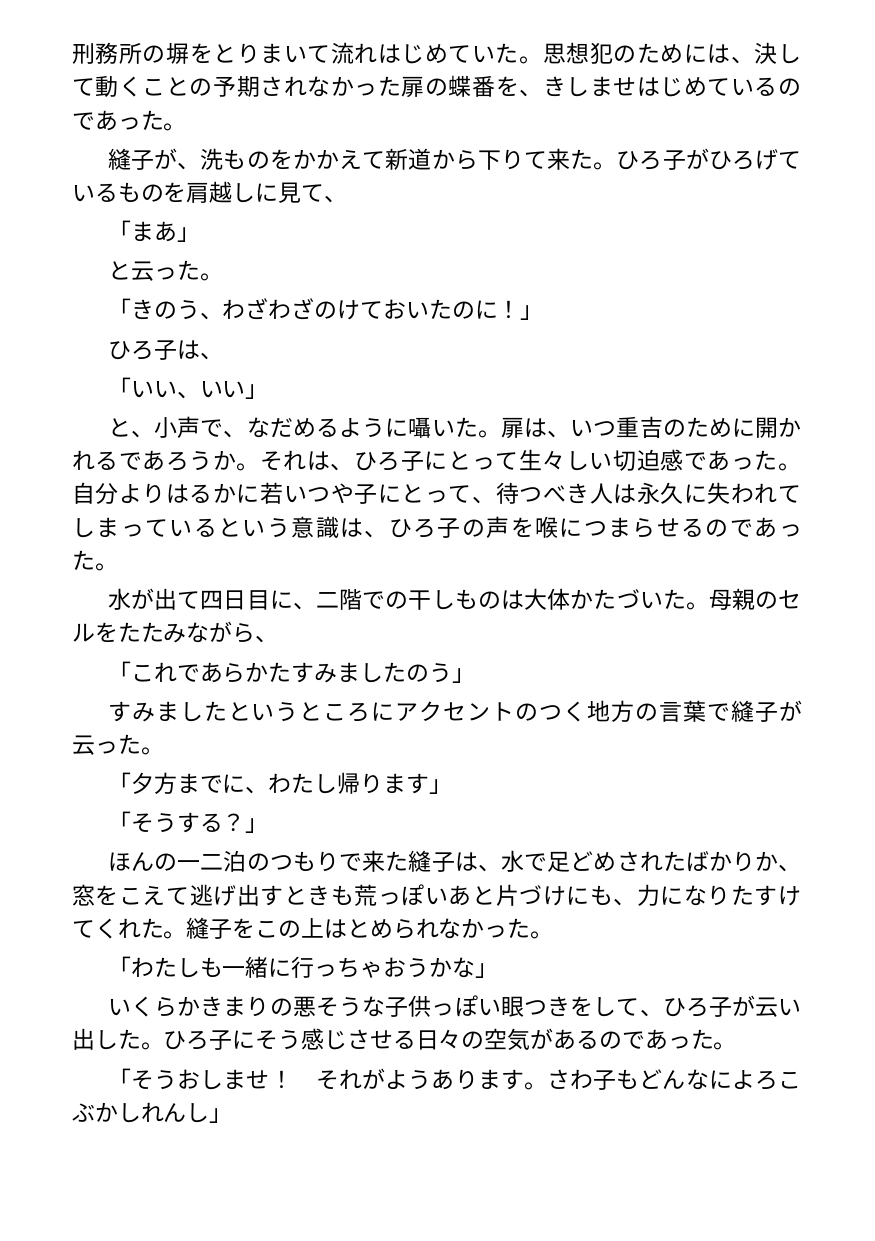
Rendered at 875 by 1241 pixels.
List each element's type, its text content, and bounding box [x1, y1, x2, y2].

text 「まあ」 [72, 214, 802, 247]
text 刑務所の塀をとりまいて流れはじめていた。思想犯のためには、決して動くことの予期されなかった扉の蝶番を、きしませはじめているのであった。 [72, 36, 802, 136]
text と、小声で、なだめるように囁いた。扉は、いつ重吉のために開かれるであろうか。それは、ひろ子にとって生々しい切迫感であった。自分よりはるかに若いつや子にとって、待つべき人は永久に失われてしまっているという意識は、ひろ子の声を喉につまらせるのであった。 [72, 410, 802, 576]
text 「きのう、わざわざのけておいたのに！」 [72, 292, 802, 326]
text すみましたというところにアクセントのつく地方の言葉で縫子が云った。 [72, 693, 802, 760]
text 「わたしも一緒に行っちゃおうかな」 [72, 950, 802, 983]
text と云った。 [72, 253, 802, 286]
text 「これであらかたすみましたのう」 [72, 654, 802, 688]
text 「いい、いい」 [72, 371, 802, 404]
text 「夕方までに、わたし帰ります」 [72, 766, 802, 799]
text ひろ子は、 [72, 332, 802, 365]
text 水が出て四日目に、二階での干しものは大体かたづいた。母親のセルをたたみながら、 [72, 582, 802, 648]
text 「そうおしませ！ それがようあります。さわ子もどんなによろこぶかしれんし」 [72, 1061, 802, 1128]
text ほんの一二泊のつもりで来た縫子は、水で足どめされたばかりか、窓をこえて逃げ出すときも荒っぽいあと片づけにも、力になりたすけてくれた。縫子をこの上はとめられなかった。 [72, 844, 802, 944]
text 縫子が、洗ものをかかえて新道から下りて来た。ひろ子がひろげているものを肩越しに見て、 [72, 142, 802, 208]
text いくらかきまりの悪そうな子供っぽい眼つきをして、ひろ子が云い出した。ひろ子にそう感じさせる日々の空気があるのであった。 [72, 989, 802, 1056]
text 「そうする？」 [72, 805, 802, 838]
